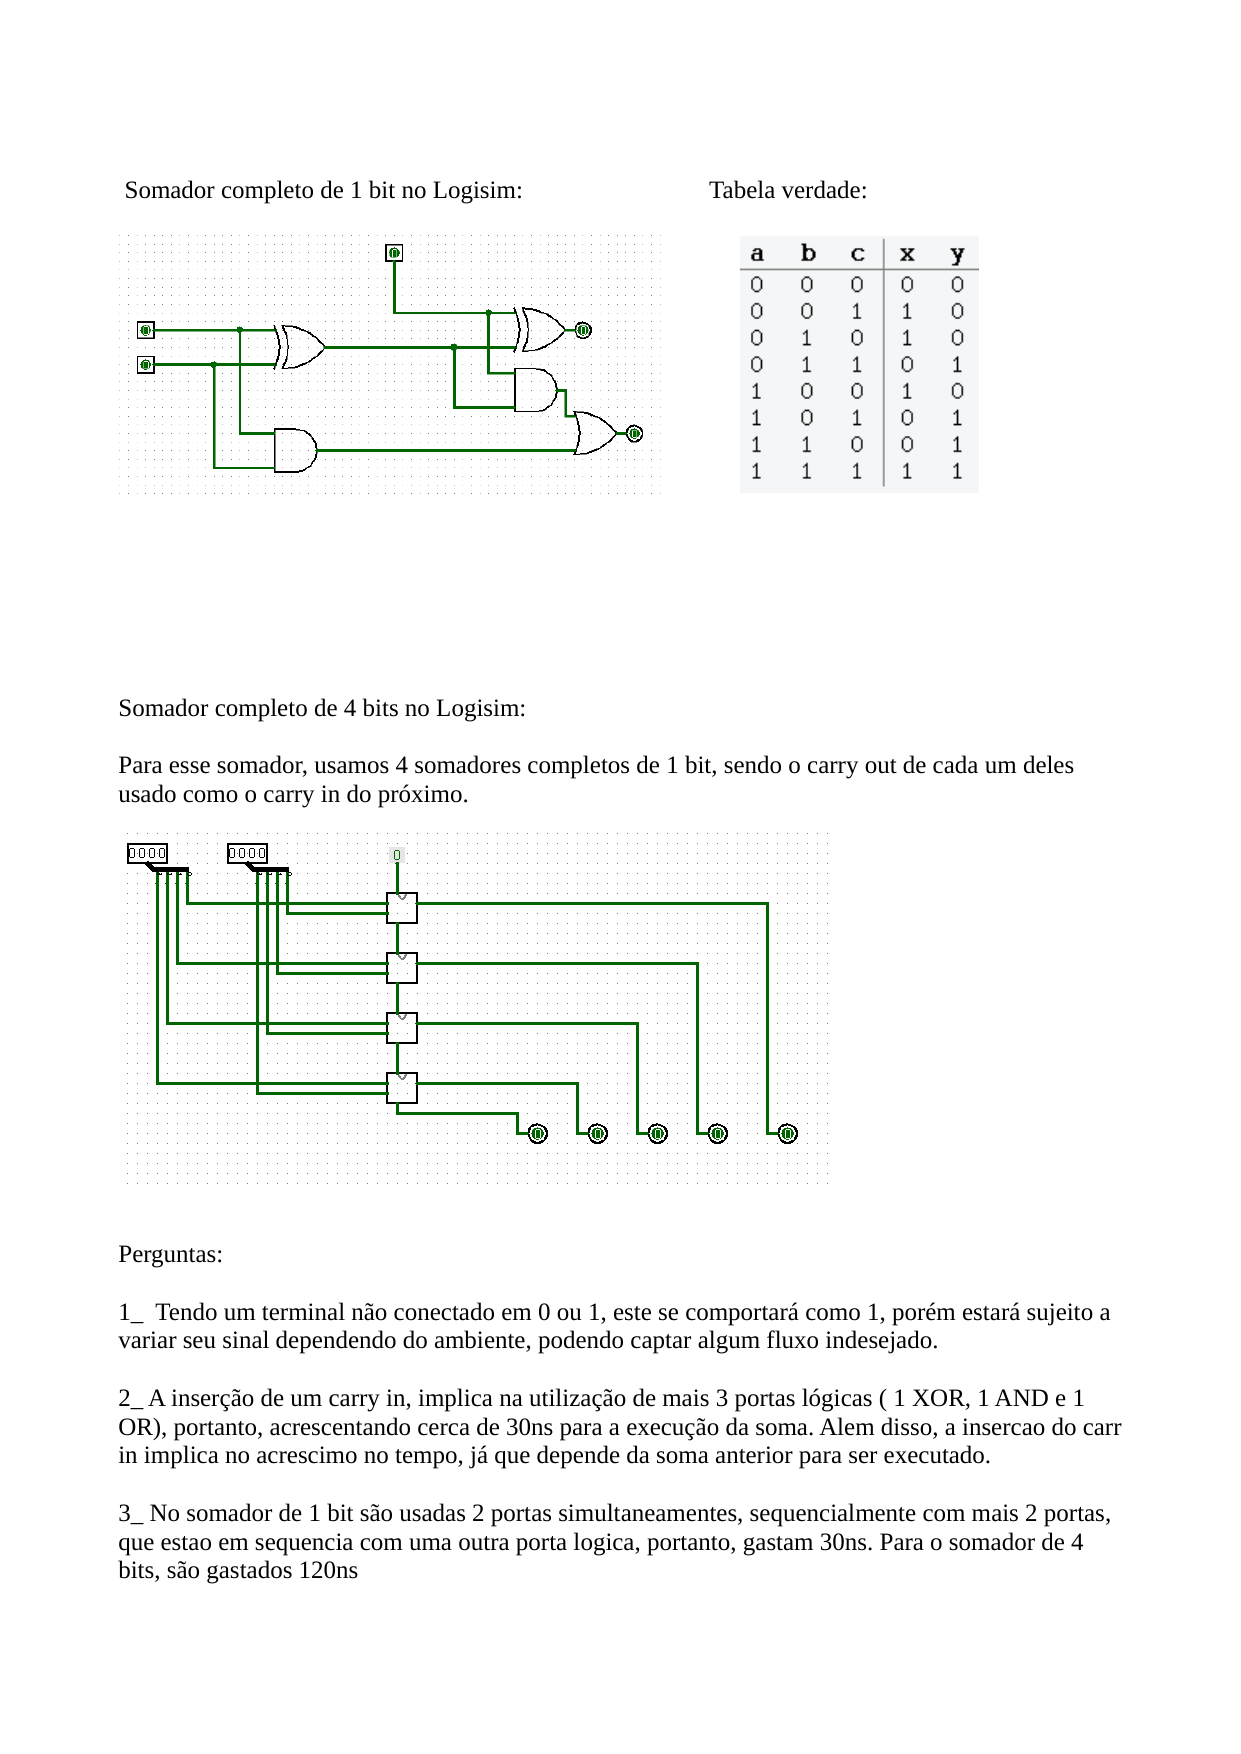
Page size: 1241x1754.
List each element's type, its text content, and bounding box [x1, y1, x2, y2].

text 1_ Tendo um terminal não conectado em 0 ou 1, este se comportará como 1, porém estará sujeito a variar seu sinal dependendo do ambiente, podendo captar algum fluxo indesejado. [118, 1297, 1122, 1354]
picture [113, 234, 667, 498]
text Perguntas: [118, 1239, 1122, 1268]
text Somador completo de 1 bit no Logisim: Tabela verdade: [118, 176, 1122, 204]
text 3_ No somador de 1 bit são usadas 2 portas simultaneamentes, sequencialmente com mais 2 portas, que estao em sequencia com uma outra porta logica, portanto, gastam 30ns. Para o somador de 4 bits, são gastados 120ns [118, 1498, 1122, 1584]
picture [739, 236, 979, 493]
text 2_ A inserção de um carry in, implica na utilização de mais 3 portas lógicas ( 1 XOR, 1 AND e 1 OR), portanto, acrescentando cerca de 30ns para a execução da soma. Alem disso, a insercao do carr in implica no acrescimo no tempo, já que depende da soma anterior para ser executado. [118, 1383, 1122, 1469]
text Para esse somador, usamos 4 somadores completos de 1 bit, sendo o carry out de cada um deles usado como o carry in do próximo. [118, 751, 1122, 808]
text Somador completo de 4 bits no Logisim: [118, 693, 1122, 722]
picture [118, 826, 832, 1185]
